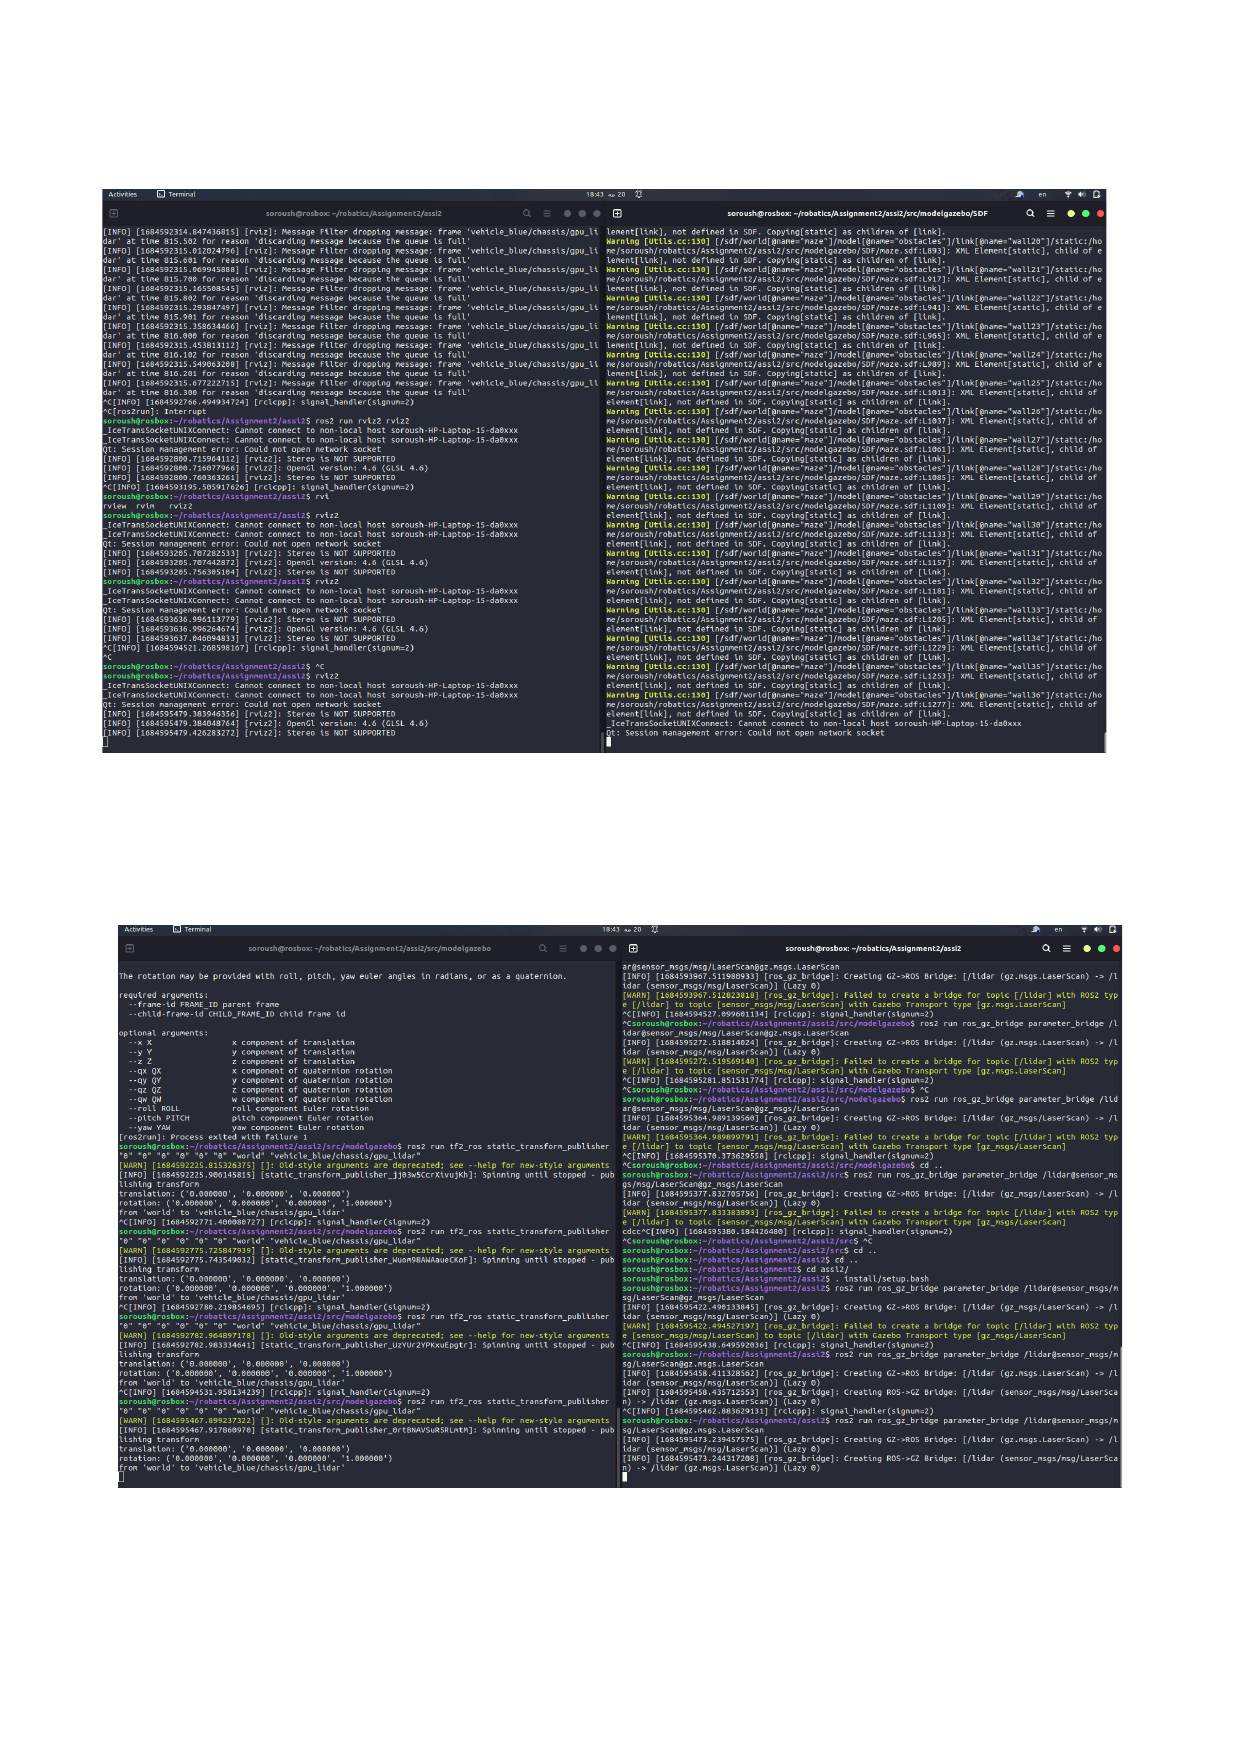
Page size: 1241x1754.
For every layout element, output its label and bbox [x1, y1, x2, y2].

picture [102, 189, 1107, 753]
picture [118, 925, 1123, 1488]
